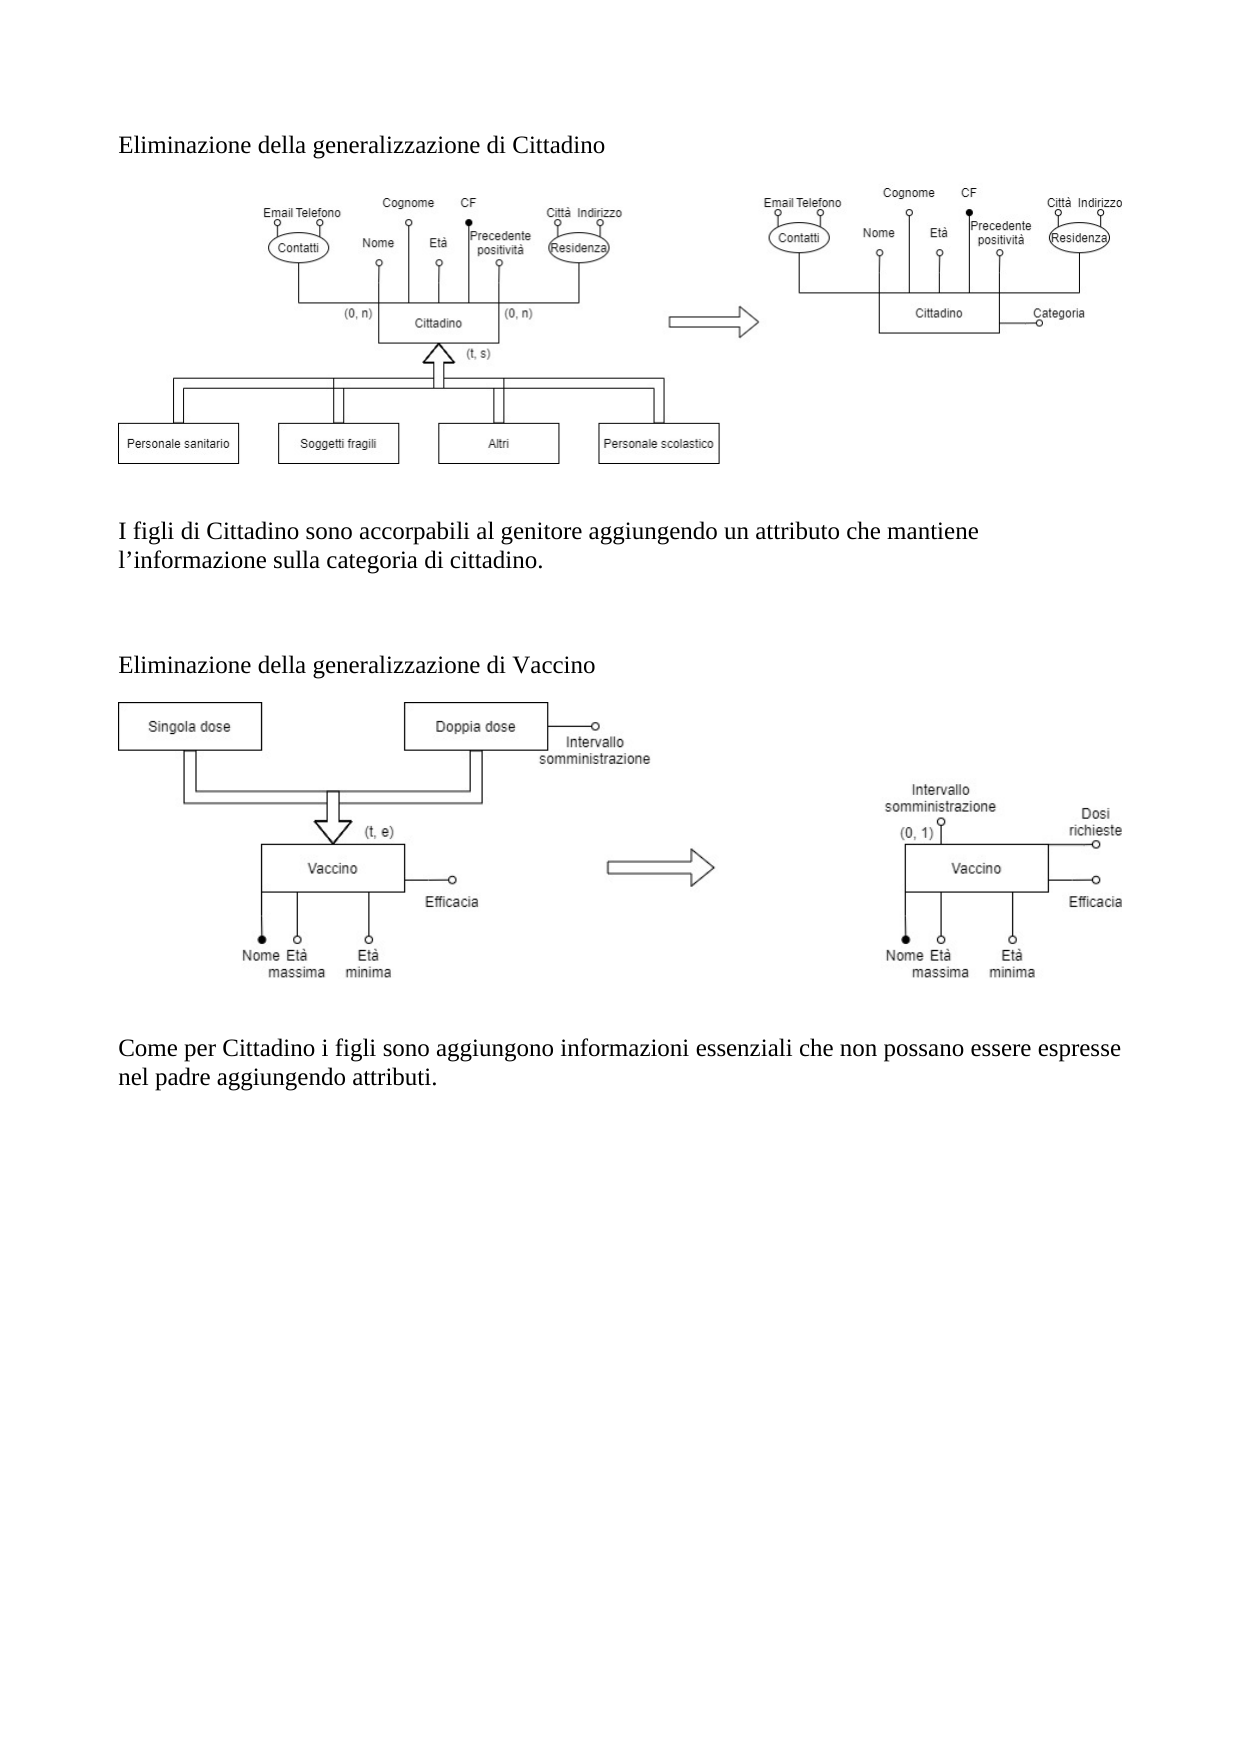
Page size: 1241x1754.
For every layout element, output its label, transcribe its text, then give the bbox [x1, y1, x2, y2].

picture [118, 182, 1123, 464]
text I figli di Cittadino sono accorpabili al genitore aggiungendo un attributo che mantiene l’informazione sulla categoria di cittadino. [118, 516, 1122, 573]
picture [118, 702, 1123, 981]
text Come per Cittadino i figli sono aggiungono informazioni essenziali che non possano essere espresse nel padre aggiungendo attributi. [118, 1033, 1122, 1091]
text Eliminazione della generalizzazione di Vaccino [118, 650, 1122, 678]
text Eliminazione della generalizzazione di Cittadino [118, 130, 1122, 159]
